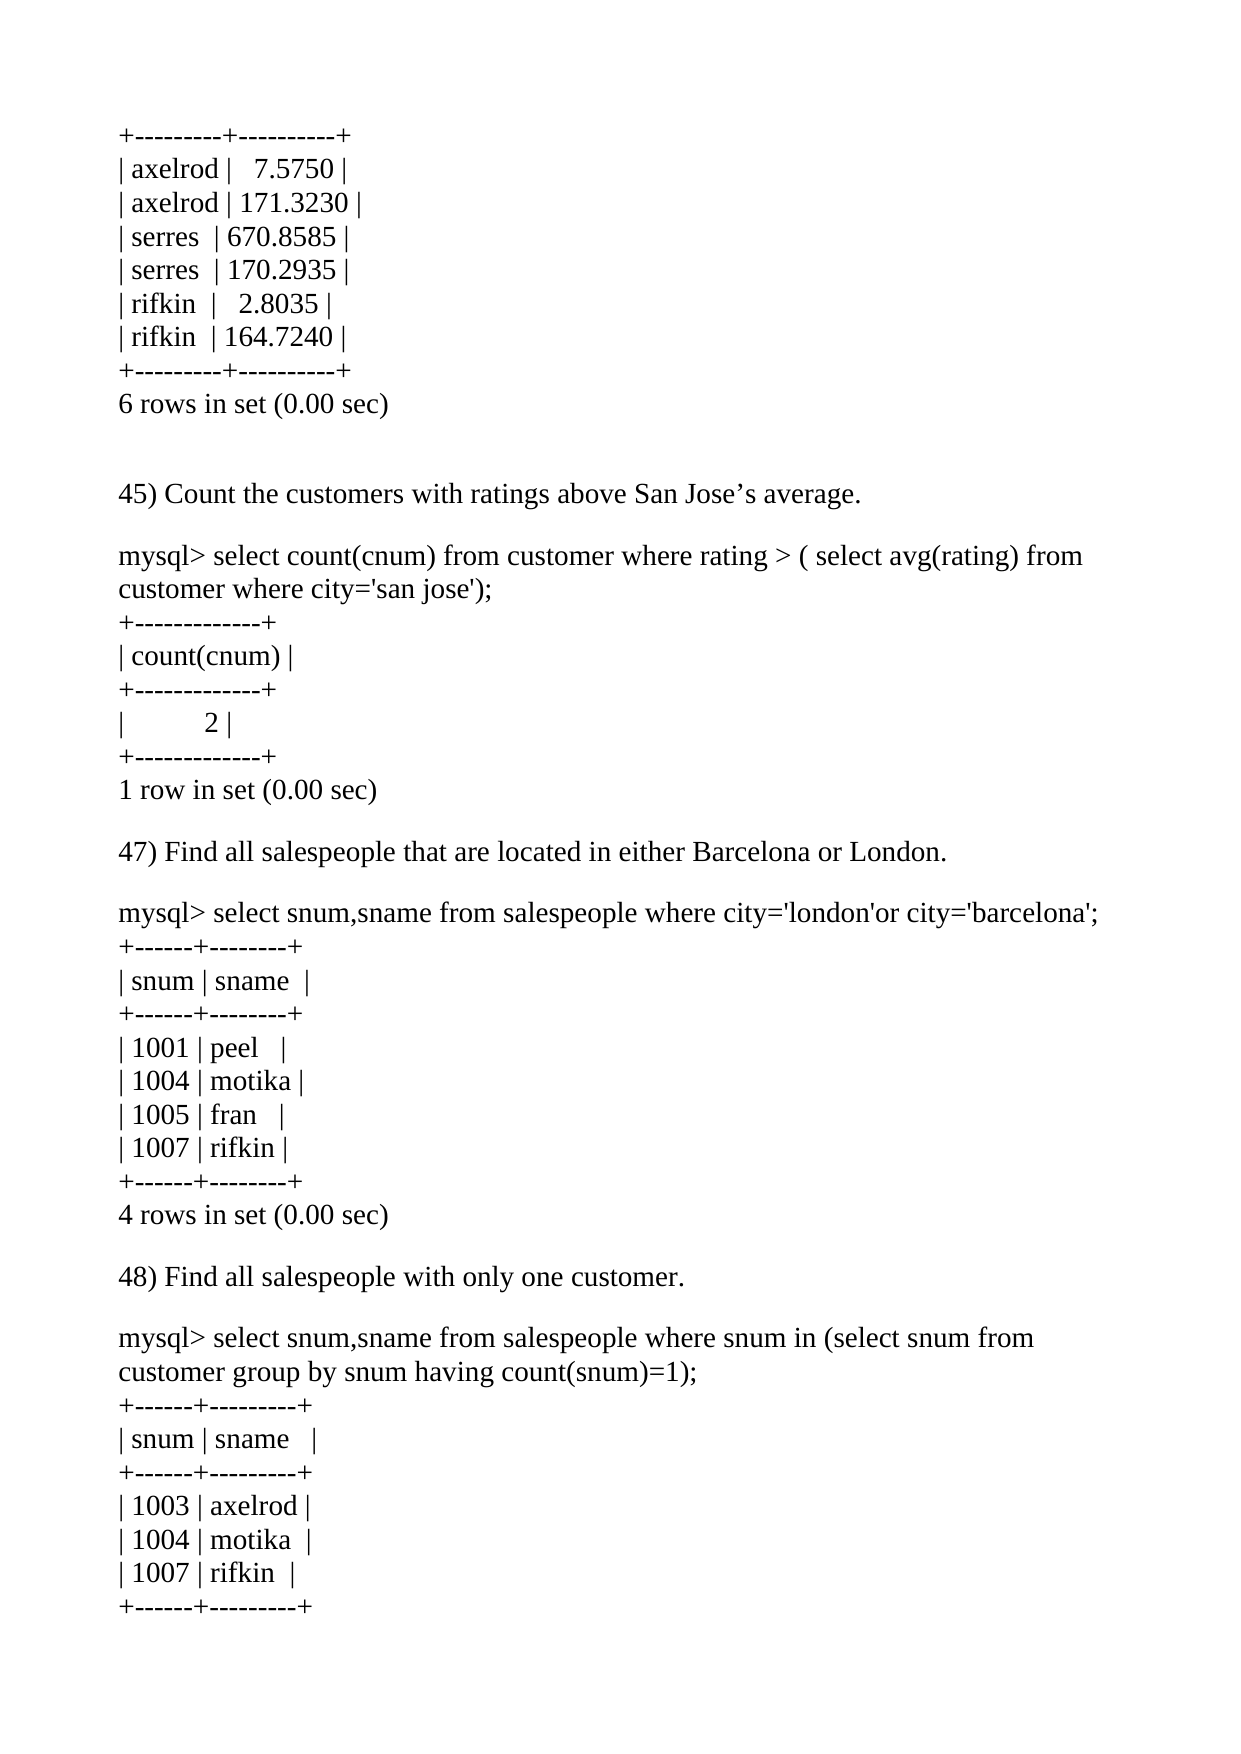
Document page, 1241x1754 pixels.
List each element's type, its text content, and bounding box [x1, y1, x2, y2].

text | snum | sname | [118, 1421, 1122, 1455]
text | rifkin | 164.7240 | [118, 319, 1122, 353]
text | 1003 | axelrod | [118, 1488, 1122, 1522]
text +-------------+ [118, 672, 1122, 705]
text +------+--------+ [118, 1164, 1122, 1197]
text 4 rows in set (0.00 sec) [118, 1197, 1122, 1231]
text | axelrod | 7.5750 | [118, 152, 1122, 185]
text | 1004 | motika | [118, 1522, 1122, 1555]
text +------+--------+ [118, 996, 1122, 1030]
text mysql> select count(cnum) from customer where rating > ( select avg(rating) from customer where city='san jose'); [118, 538, 1122, 605]
text +---------+----------+ [118, 353, 1122, 386]
text | serres | 170.2935 | [118, 252, 1122, 286]
text | 1004 | motika | [118, 1063, 1122, 1097]
text | serres | 670.8585 | [118, 219, 1122, 252]
text +------+---------+ [118, 1589, 1122, 1622]
text +------+--------+ [118, 929, 1122, 963]
text 47) Find all salespeople that are located in either Barcelona or London. [118, 834, 1122, 867]
text | snum | sname | [118, 963, 1122, 996]
text 1 row in set (0.00 sec) [118, 772, 1122, 806]
text +------+---------+ [118, 1388, 1122, 1421]
text | count(cnum) | [118, 638, 1122, 672]
text +-------------+ [118, 605, 1122, 638]
text | 1007 | rifkin | [118, 1555, 1122, 1589]
text | rifkin | 2.8035 | [118, 286, 1122, 319]
text +------+---------+ [118, 1455, 1122, 1488]
text | axelrod | 171.3230 | [118, 185, 1122, 219]
text | 1007 | rifkin | [118, 1130, 1122, 1164]
text 48) Find all salespeople with only one customer. [118, 1259, 1122, 1292]
text 6 rows in set (0.00 sec) [118, 386, 1122, 420]
text +-------------+ [118, 739, 1122, 772]
text mysql> select snum,sname from salespeople where snum in (select snum from customer group by snum having count(snum)=1); [118, 1321, 1122, 1388]
text +---------+----------+ [118, 118, 1122, 152]
text | 1001 | peel | [118, 1030, 1122, 1063]
text mysql> select snum,sname from salespeople where city='london'or city='barcelona'; [118, 896, 1122, 929]
text | 2 | [118, 705, 1122, 739]
text 45) Count the customers with ratings above San Jose’s average. [118, 476, 1122, 509]
text | 1005 | fran | [118, 1097, 1122, 1130]
